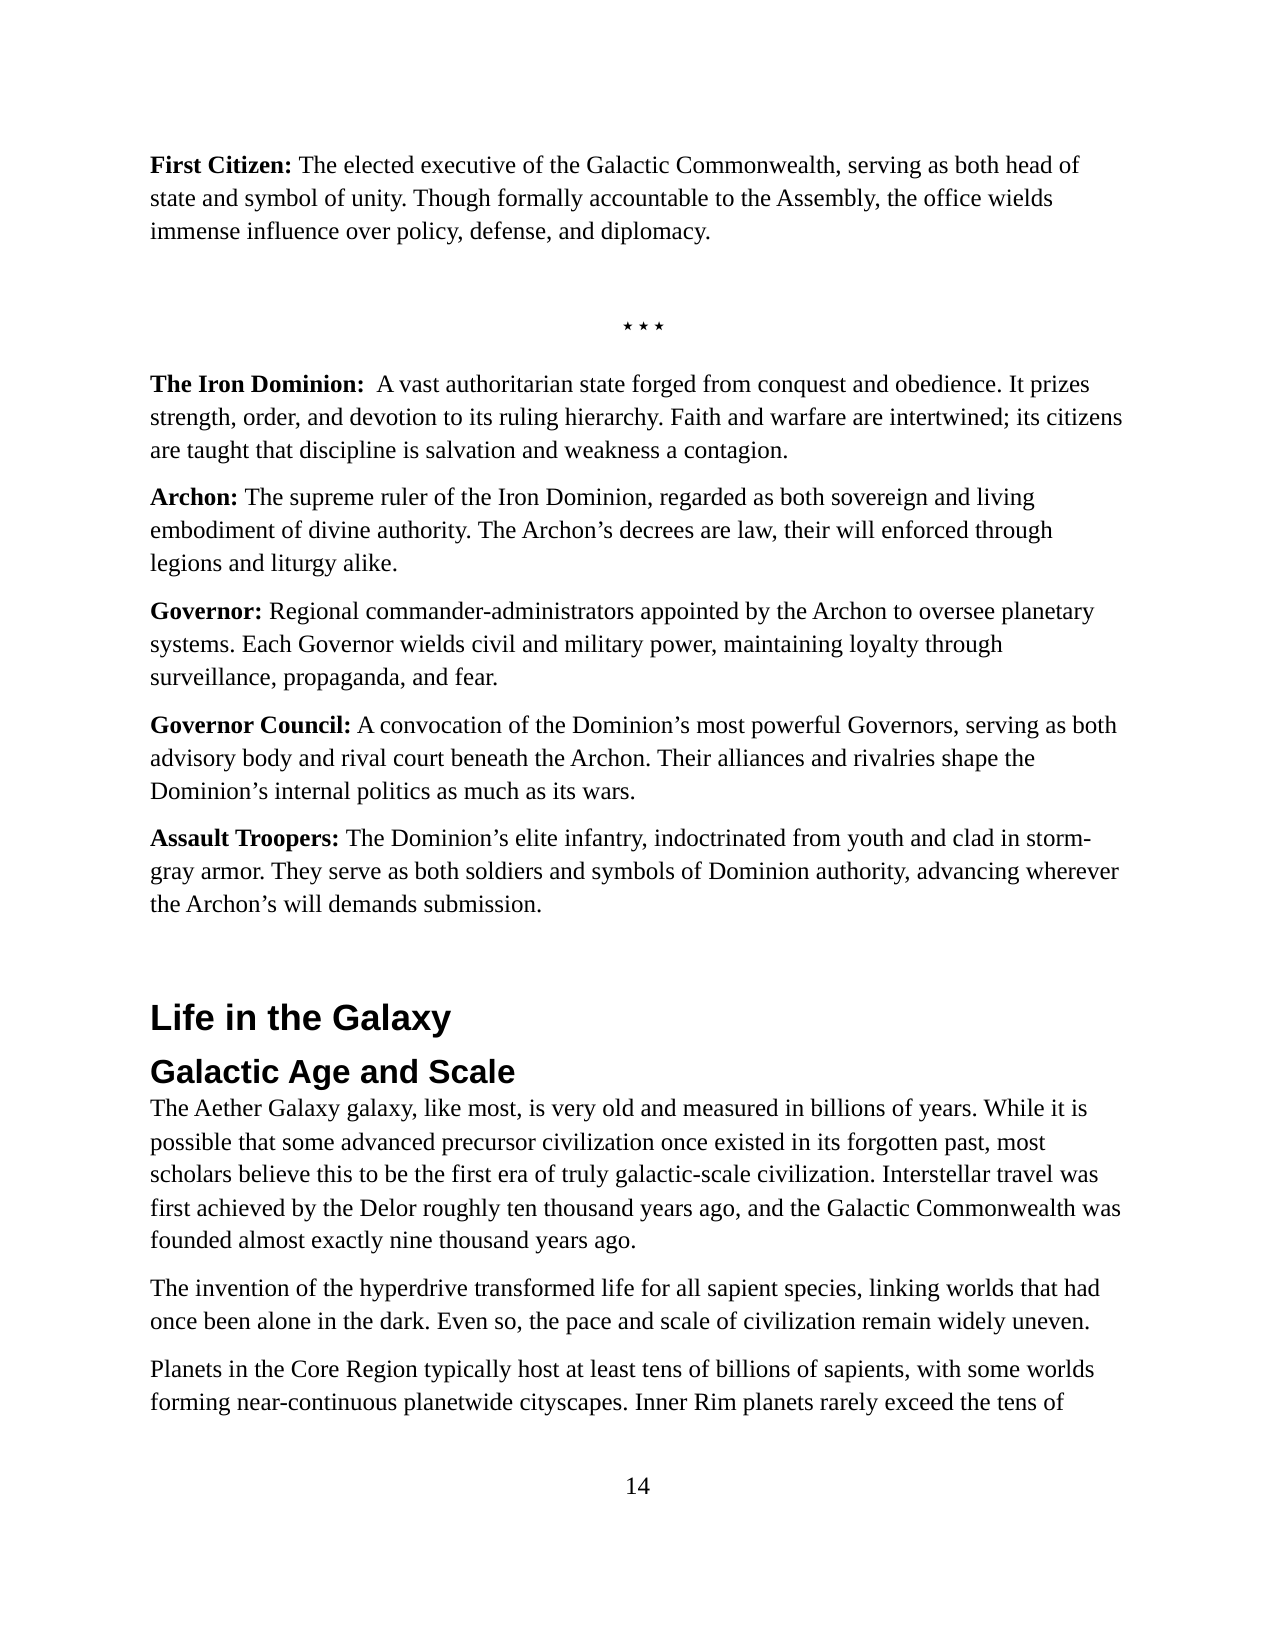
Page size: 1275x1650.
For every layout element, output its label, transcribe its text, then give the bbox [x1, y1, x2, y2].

subtitle Galactic Age and Scale [150, 1052, 1125, 1091]
text The Dominion’s elite infantry, indoctrinated from youth and clad in storm-gray armor. They serve as both soldiers and symbols of Dominion authority, advancing wherever the Archon’s will demands submission. [150, 823, 1125, 918]
text A vast authoritarian state forged from conquest and obedience. It prizes strength, order, and devotion to its ruling hierarchy. Faith and warfare are intertwined; its citizens are taught that discipline is salvation and weakness a contagion. [150, 369, 1125, 463]
subtitle Life in the Galaxy [150, 997, 1125, 1038]
text Governor: [150, 596, 263, 625]
text The invention of the hyperdrive transformed life for all sapient species, linking worlds that had once been alone in the dark. Even so, the pace and scale of civilization remain widely uneven. [150, 1273, 1125, 1335]
text The Iron Dominion: [150, 369, 365, 397]
text A convocation of the Dominion’s most powerful Governors, serving as both advisory body and rival court beneath the Archon. Their alliances and rivalries shape the Dominion’s internal politics as much as its wars. [150, 710, 1125, 804]
text ⋆⋆⋆ [162, 311, 1125, 340]
text The supreme ruler of the Iron Dominion, regarded as both sovereign and living embodiment of divine authority. The Archon’s decrees are law, their will enforced through legions and liturgy alike. [150, 482, 1125, 577]
text Assault Troopers: [150, 823, 340, 852]
text The Aether Galaxy galaxy, like most, is very old and measured in billions of years. While it is possible that some advanced precursor civilization once existed in its forgotten past, most scholars believe this to be the first era of truly galactic-scale civilization. Interstellar travel was first achieved by the Delor roughly ten thousand years ago, and the Galactic Commonwealth was founded almost exactly nine thousand years ago. [150, 1093, 1125, 1254]
text Governor Council: [150, 710, 352, 738]
text The elected executive of the Galactic Commonwealth, serving as both head of state and symbol of unity. Though formally accountable to the Assembly, the office wields immense influence over policy, defense, and diplomacy. [150, 150, 1125, 245]
text Regional commander-administrators appointed by the Archon to oversee planetary systems. Each Governor wields civil and military power, maintaining loyalty through surveillance, propaganda, and fear. [150, 596, 1125, 691]
text First Citizen: [150, 150, 292, 179]
text Archon: [150, 482, 238, 511]
text Planets in the Core Region typically host at least tens of billions of sapients, with some worlds forming near-continuous planetwide cityscapes. Inner Rim planets rarely exceed the tens of [150, 1354, 1125, 1416]
